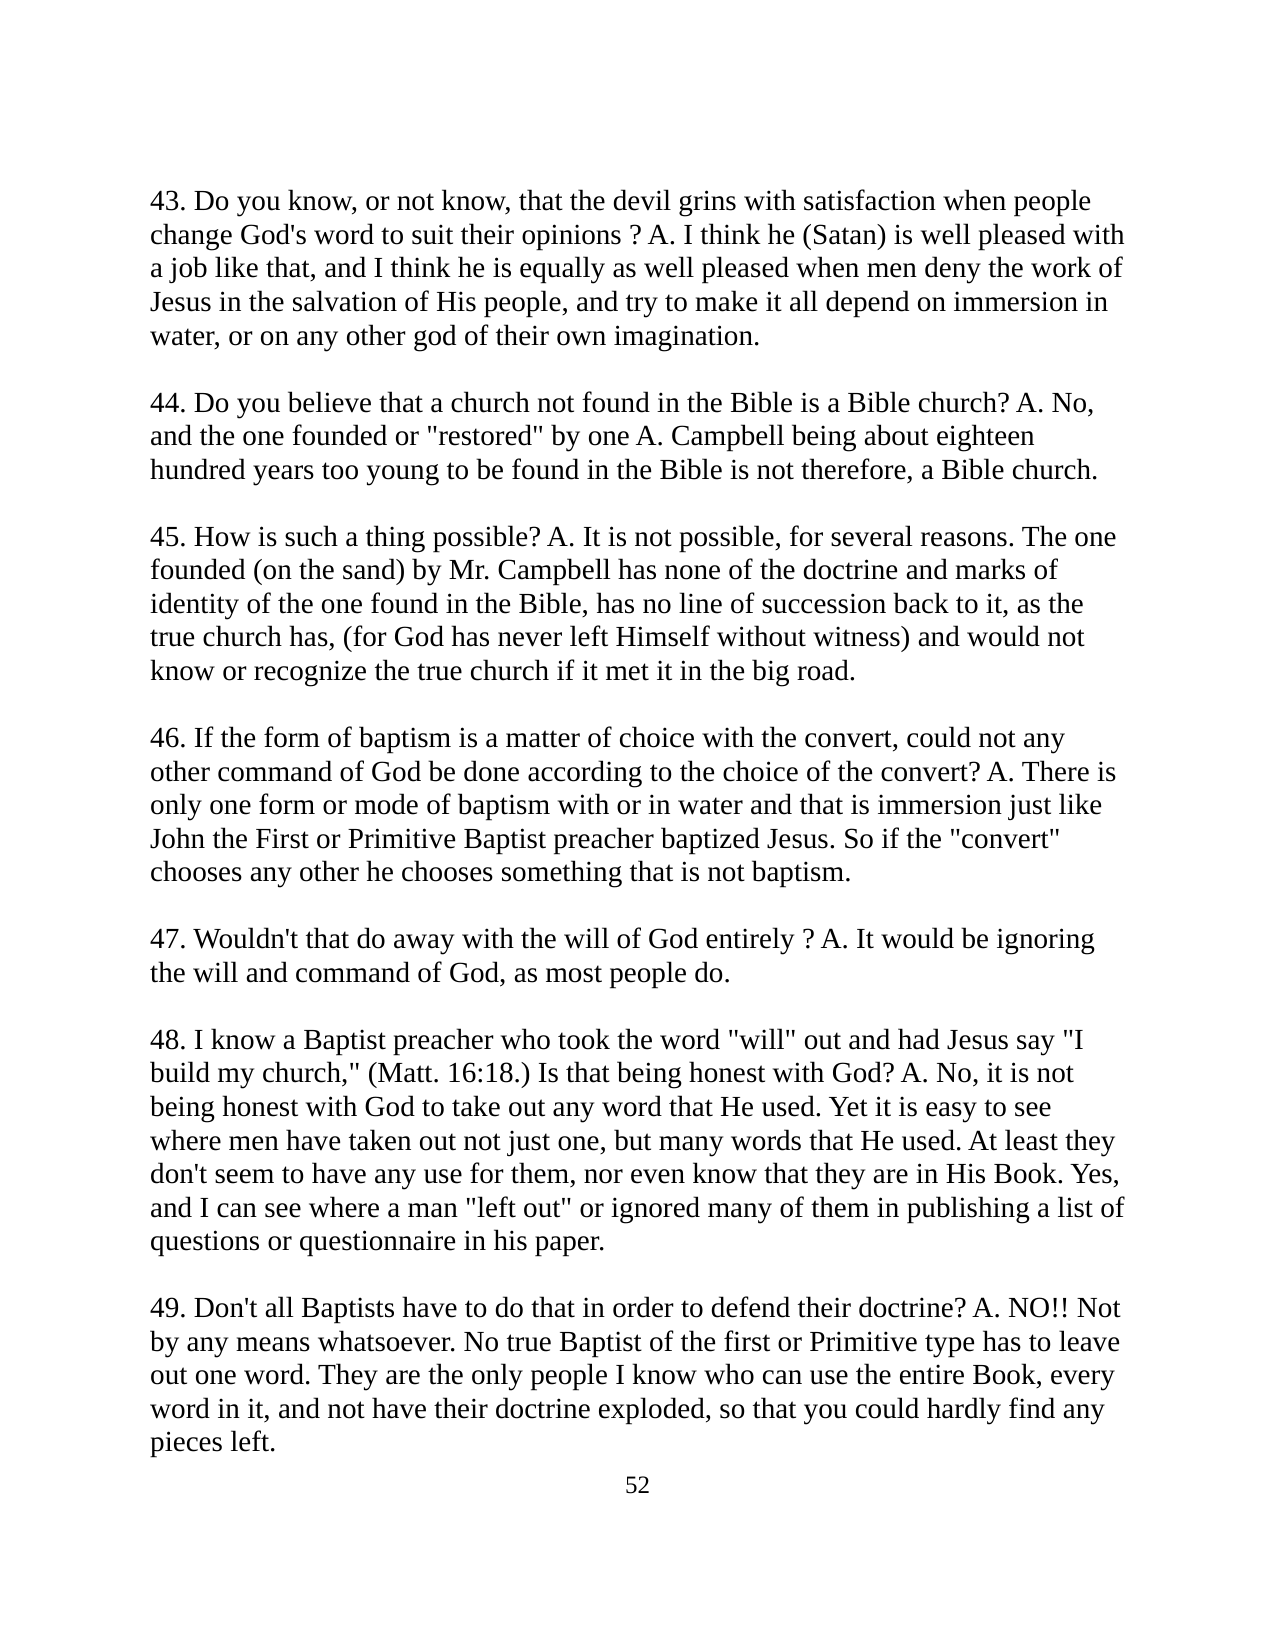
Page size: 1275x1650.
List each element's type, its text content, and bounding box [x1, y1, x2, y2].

text 48. I know a Baptist preacher who took the word "will" out and had Jesus say "I build my church," (Matt. 16:18.) Is that being honest with God? A. No, it is not being honest with God to take out any word that He used. Yet it is easy to see where men have taken out not just one, but many words that He used. At least they don't seem to have any use for them, nor even know that they are in His Book. Yes, and I can see where a man "left out" or ignored many of them in publishing a list of questions or questionnaire in his paper. [150, 1022, 1125, 1257]
text 44. Do you believe that a church not found in the Bible is a Bible church? A. No, and the one founded or "restored" by one A. Campbell being about eighteen hundred years too young to be found in the Bible is not therefore, a Bible church. [150, 385, 1125, 485]
text 47. Wouldn't that do away with the will of God entirely ? A. It would be ignoring the will and command of God, as most people do. [150, 921, 1125, 988]
text 45. How is such a thing possible? A. It is not possible, for several reasons. The one founded (on the sand) by Mr. Campbell has none of the doctrine and marks of identity of the one found in the Bible, has no line of succession back to it, as the true church has, (for God has never left Himself without witness) and would not know or recognize the true church if it met it in the big road. [150, 519, 1125, 687]
text 43. Do you know, or not know, that the devil grins with satisfaction when people change God's word to suit their opinions ? A. I think he (Satan) is well pleased with a job like that, and I think he is equally as well pleased when men deny the work of Jesus in the salvation of His people, and try to make it all depend on immersion in water, or on any other god of their own imagination. [150, 183, 1125, 351]
text 49. Don't all Baptists have to do that in order to defend their doctrine? A. NO!! Not by any means whatsoever. No true Baptist of the first or Primitive type has to leave out one word. They are the only people I know who can use the entire Book, every word in it, and not have their doctrine exploded, so that you could hardly find any pieces left. [150, 1290, 1125, 1458]
text 46. If the form of baptism is a matter of choice with the convert, could not any other command of God be done according to the choice of the convert? A. There is only one form or mode of baptism with or in water and that is immersion just like John the First or Primitive Baptist preacher baptized Jesus. So if the "convert" chooses any other he chooses something that is not baptism. [150, 720, 1125, 888]
